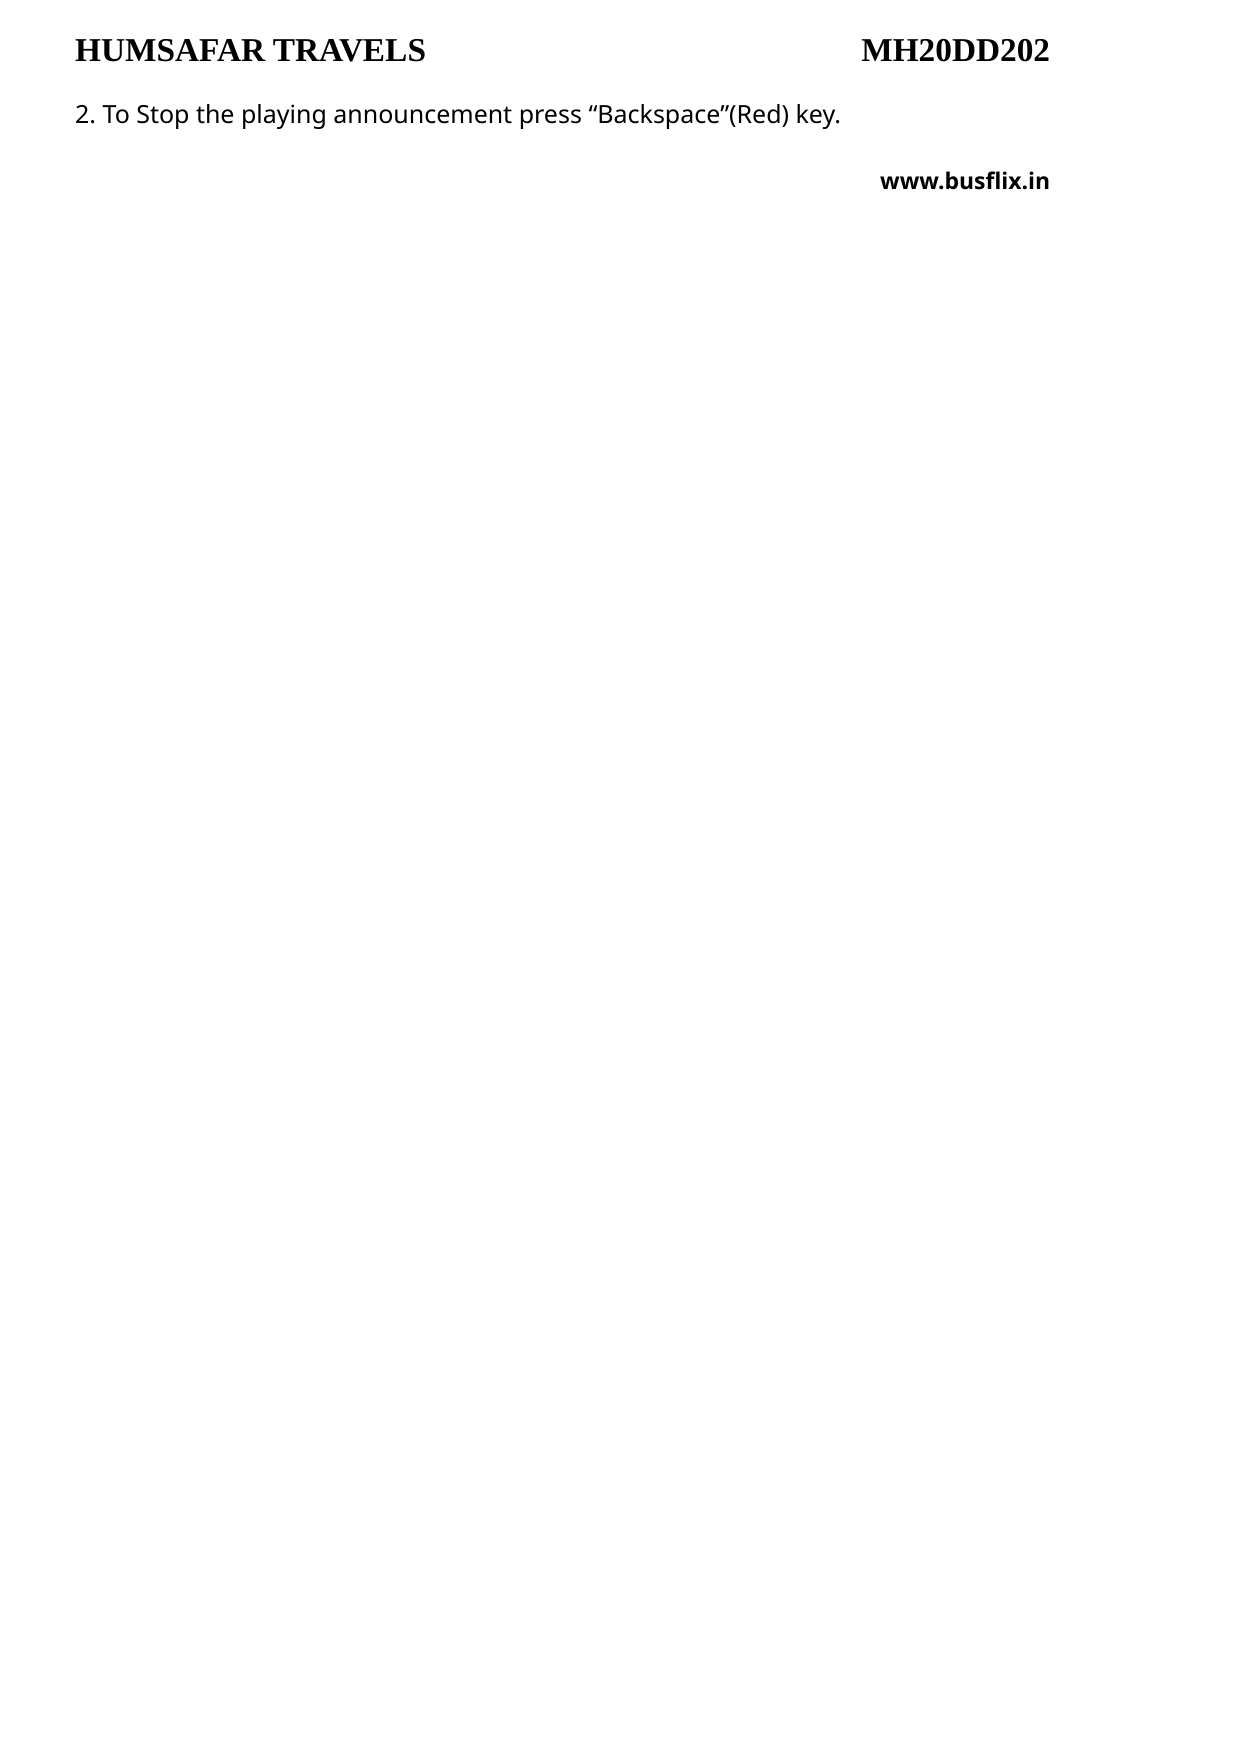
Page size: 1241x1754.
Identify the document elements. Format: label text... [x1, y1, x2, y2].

text www.busflix.in [75, 165, 1165, 196]
text 2. To Stop the playing announcement press “Backspace”(Red) key. [75, 97, 1165, 131]
